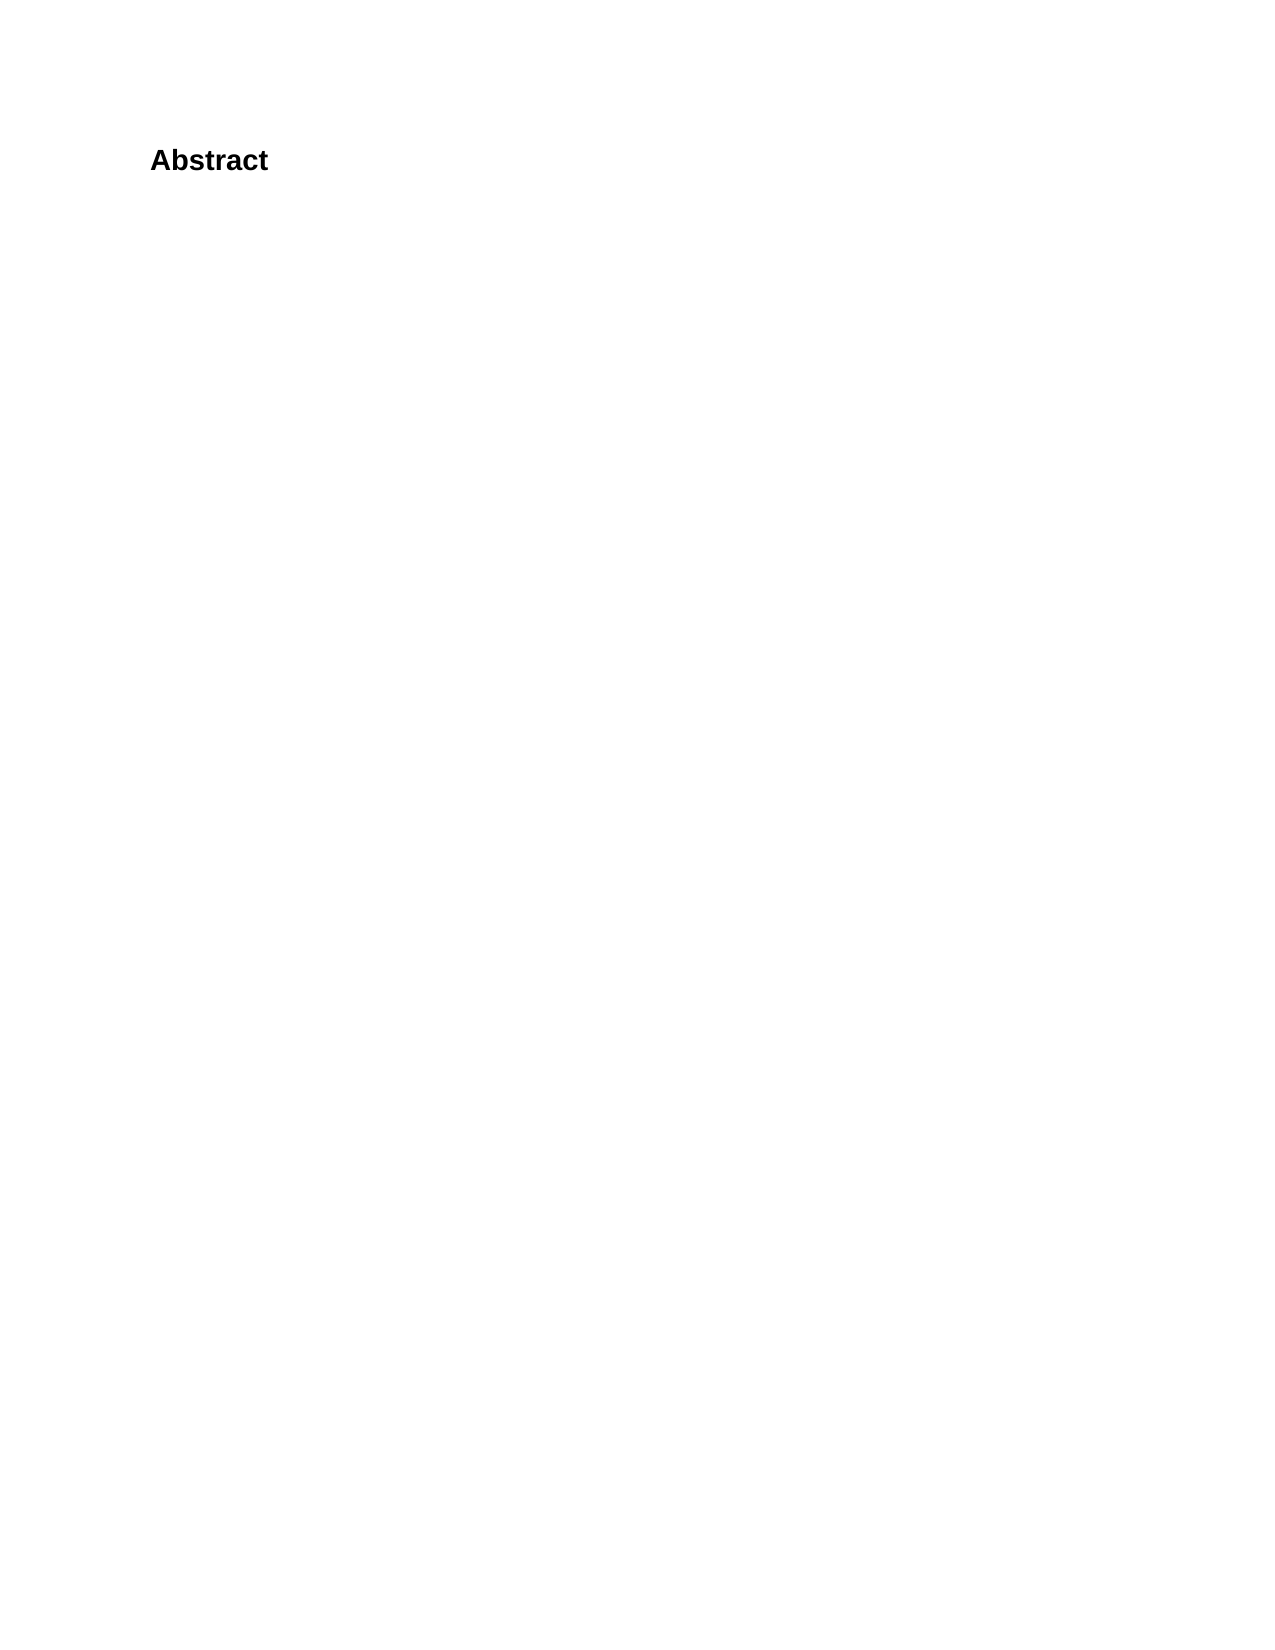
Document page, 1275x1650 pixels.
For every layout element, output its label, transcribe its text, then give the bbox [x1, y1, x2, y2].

subtitle Abstract [150, 143, 1125, 177]
